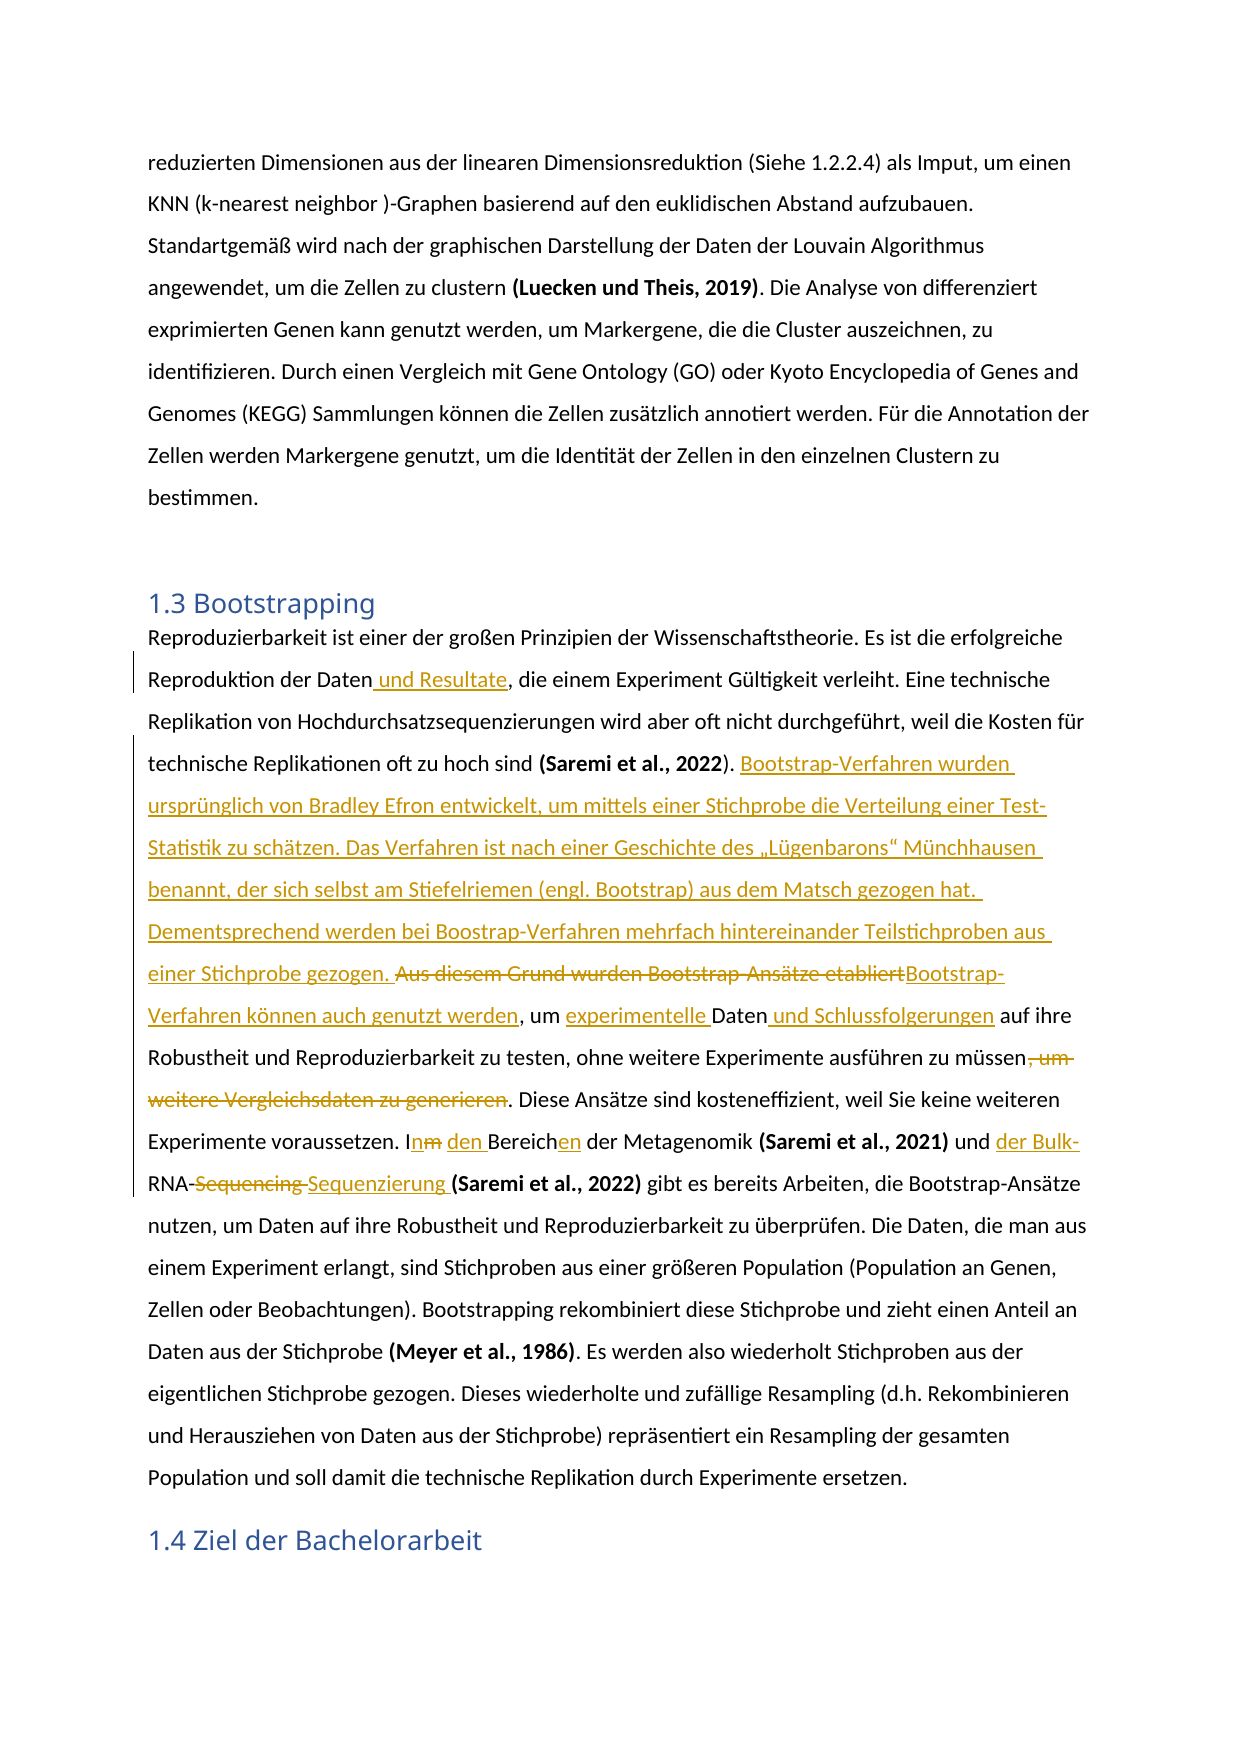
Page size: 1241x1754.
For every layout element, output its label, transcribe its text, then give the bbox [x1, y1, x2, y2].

text reduzierten Dimensionen aus der linearen Dimensionsreduktion (Siehe 1.2.2.4) als Imput, um einen KNN (k-nearest neighbor )-Graphen basierend auf den euklidischen Abstand aufzubauen. Standartgemäß wird nach der graphischen Darstellung der Daten der Louvain Algorithmus angewendet, um die Zellen zu clustern (Luecken und Theis, 2019). Die Analyse von differenziert exprimierten Genen kann genutzt werden, um Markergene, die die Cluster auszeichnen, zu identifizieren. Durch einen Vergleich mit Gene Ontology (GO) oder Kyoto Encyclopedia of Genes and Genomes (KEGG) Sammlungen können die Zellen zusätzlich annotiert werden. Für die Annotation der Zellen werden Markergene genutzt, um die Identität der Zellen in den einzelnen Clustern zu bestimmen. [148, 148, 1093, 553]
subtitle 1.4 Ziel der Bachelorarbeit [148, 1521, 1093, 1558]
subtitle 1.3 Bootstrapping [148, 584, 1093, 621]
text Reproduzierbarkeit ist einer der großen Prinzipien der Wissenschaftstheorie. Es ist die erfolgreiche Reproduktion der Daten und Resultate, die einem Experiment Gültigkeit verleiht. Eine technische Replikation von Hochdurchsatzsequenzierungen wird aber oft nicht durchgeführt, weil die Kosten für technische Replikationen oft zu hoch sind (Saremi et al., 2022). Bootstrap-Verfahren wurden ursprünglich von Bradley Efron entwickelt, um mittels einer Stichprobe die Verteilung einer Test-Statistik zu schätzen. Das Verfahren ist nach einer Geschichte des „Lügenbarons“ Münchhausen benannt, der sich selbst am Stiefelriemen (engl. Bootstrap) aus dem Matsch gezogen hat. Dementsprechend werden bei Boostrap-Verfahren mehrfach hintereinander Teilstichproben aus einer Stichprobe gezogen. Bootstrap-Verfahren können auch genutzt werden, um experimentelle Daten und Schlussfolgerungen auf ihre Robustheit und Reproduzierbarkeit zu testen, ohne weitere Experimente ausführen zu müssen. Diese Ansätze sind kosteneffizient, weil Sie keine weiteren Experimente voraussetzen. In den Bereichen der Metagenomik (Saremi et al., 2021) und der Bulk-RNA-Sequenzierung (Saremi et al., 2022) gibt es bereits Arbeiten, die Bootstrap-Ansätze nutzen, um Daten auf ihre Robustheit und Reproduzierbarkeit zu überprüfen. Die Daten, die man aus einem Experiment erlangt, sind Stichproben aus einer größeren Population (Population an Genen, Zellen oder Beobachtungen). Bootstrapping rekombiniert diese Stichprobe und zieht einen Anteil an Daten aus der Stichprobe (Meyer et al., 1986). Es werden also wiederholt Stichproben aus der eigentlichen Stichprobe gezogen. Dieses wiederholte und zufällige Resampling (d.h. Rekombinieren und Herausziehen von Daten aus der Stichprobe) repräsentiert ein Resampling der gesamten Population und soll damit die technische Replikation durch Experimente ersetzen. [148, 623, 1093, 1491]
